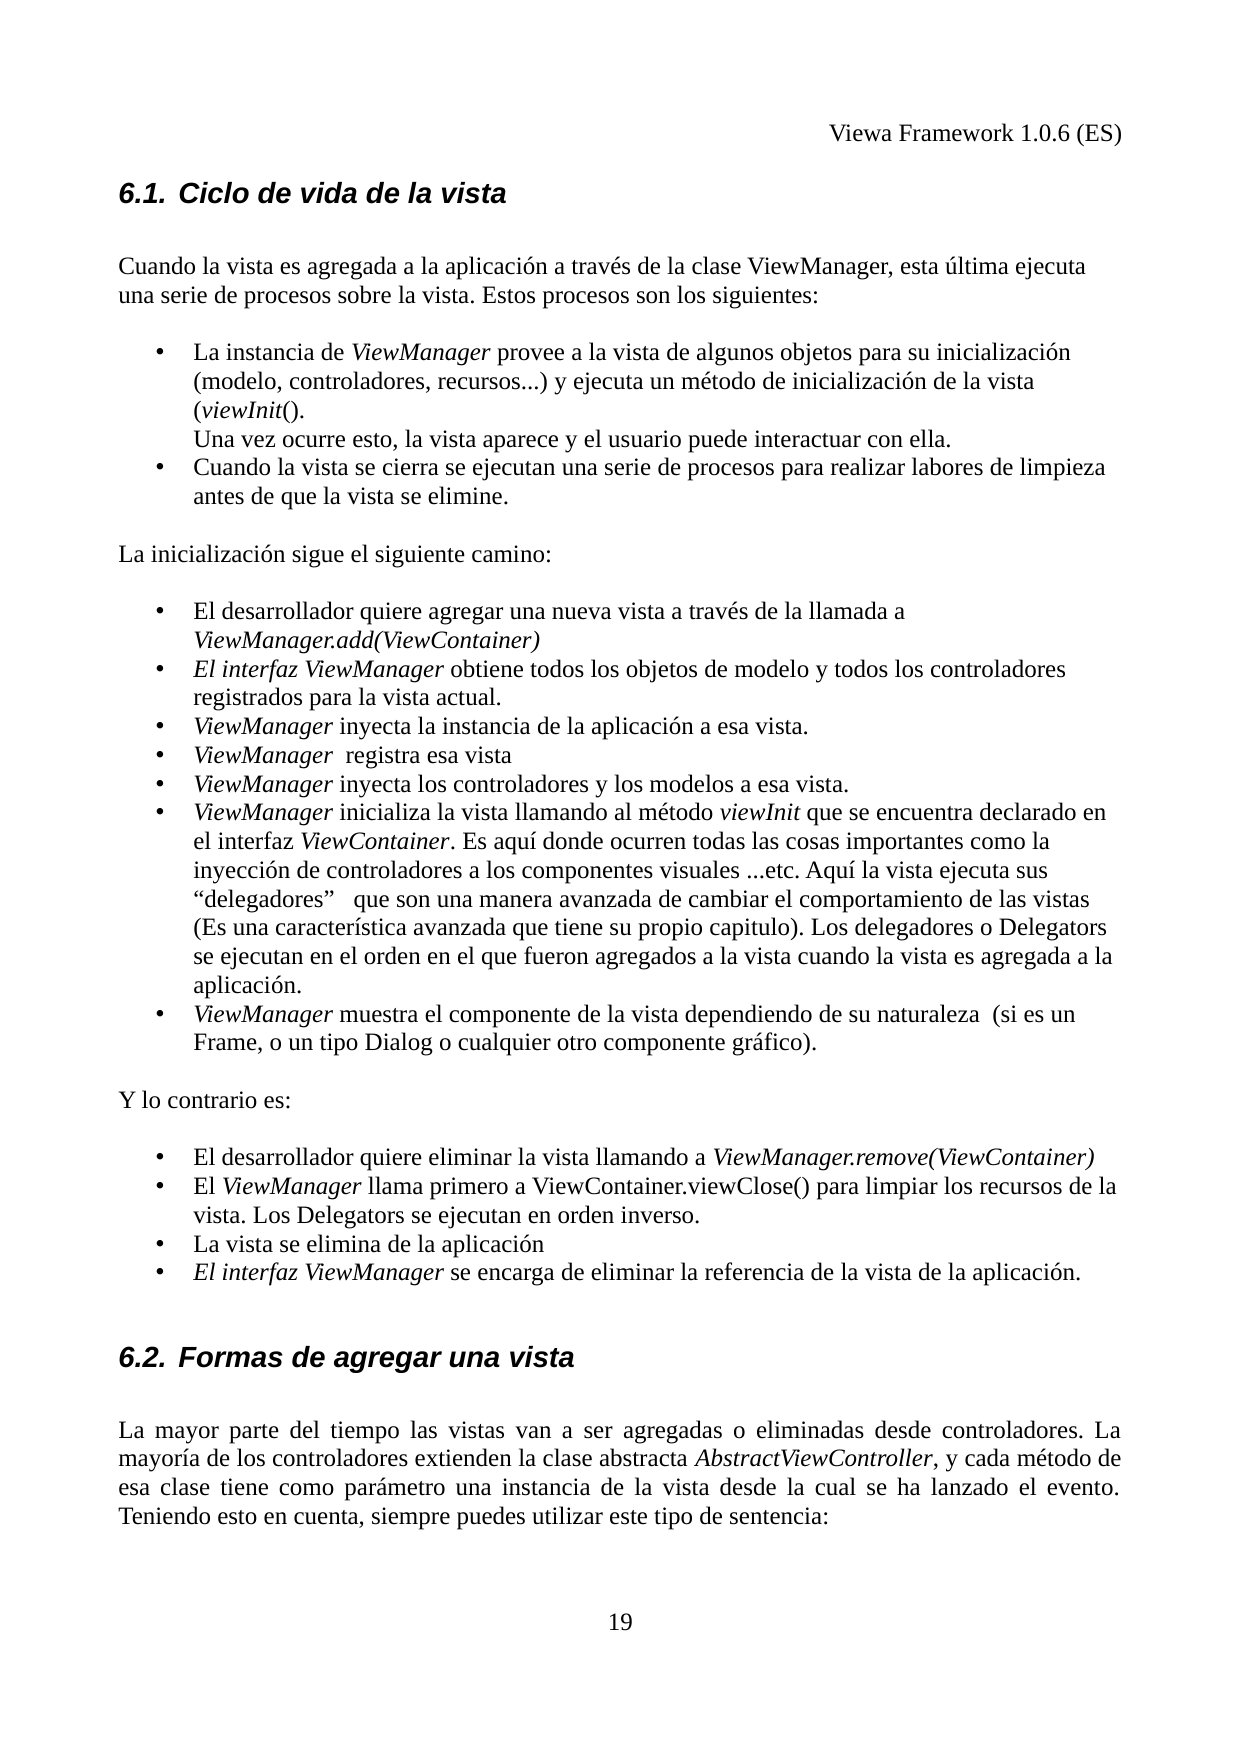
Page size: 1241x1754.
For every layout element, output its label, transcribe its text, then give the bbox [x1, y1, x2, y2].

subtitle Formas de agregar una vista [118, 1340, 1122, 1373]
list La vista se elimina de la aplicación [156, 1229, 1122, 1257]
list El interfaz ViewManager se encarga de eliminar la referencia de la vista de la aplicación. [156, 1257, 1122, 1286]
list El desarrollador quiere eliminar la vista llamando a ViewManager.remove(ViewContainer) [156, 1142, 1122, 1171]
text Y lo contrario es: [118, 1085, 1122, 1114]
list El ViewManager llama primero a ViewContainer.viewClose() para limpiar los recursos de la vista. Los Delegators se ejecutan en orden inverso. [156, 1171, 1122, 1229]
list Una vez ocurre esto, la vista aparece y el usuario puede interactuar con ella. [156, 424, 1122, 452]
list ViewManager inyecta los controladores y los modelos a esa vista. [156, 769, 1122, 797]
text La mayor parte del tiempo las vistas van a ser agregadas o eliminadas desde controladores. La mayoría de los controladores extienden la clase abstracta AbstractViewController, y cada método de esa clase tiene como parámetro una instancia de la vista desde la cual se ha lanzado el evento. Teniendo esto en cuenta, siempre puedes utilizar este tipo de sentencia: [118, 1415, 1122, 1530]
list Cuando la vista se cierra se ejecutan una serie de procesos para realizar labores de limpieza antes de que la vista se elimine. [156, 452, 1122, 510]
list ViewManager inyecta la instancia de la aplicación a esa vista. [156, 711, 1122, 740]
list ViewManager muestra el componente de la vista dependiendo de su naturaleza (si es un Frame, o un tipo Dialog o cualquier otro componente gráfico). [156, 999, 1122, 1056]
subtitle Ciclo de vida de la vista [118, 176, 1122, 210]
list ViewManager inicializa la vista llamando al método viewInit que se encuentra declarado en el interfaz ViewContainer. Es aquí donde ocurren todas las cosas importantes como la inyección de controladores a los componentes visuales ...etc. Aquí la vista ejecuta sus “delegadores” que son una manera avanzada de cambiar el comportamiento de las vistas (Es una característica avanzada que tiene su propio capitulo). Los delegadores o Delegators se ejecutan en el orden en el que fueron agregados a la vista cuando la vista es agregada a la aplicación. [156, 797, 1122, 999]
list El desarrollador quiere agregar una nueva vista a través de la llamada a ViewManager.add(ViewContainer) [156, 596, 1122, 654]
list ViewManager registra esa vista [156, 740, 1122, 769]
list La instancia de ViewManager provee a la vista de algunos objetos para su inicialización (modelo, controladores, recursos...) y ejecuta un método de inicialización de la vista (viewInit(). [156, 337, 1122, 424]
text La inicialización sigue el siguiente camino: [118, 539, 1122, 567]
list El interfaz ViewManager obtiene todos los objetos de modelo y todos los controladores registrados para la vista actual. [156, 654, 1122, 711]
text Cuando la vista es agregada a la aplicación a través de la clase ViewManager, esta última ejecuta una serie de procesos sobre la vista. Estos procesos son los siguientes: [118, 251, 1122, 309]
